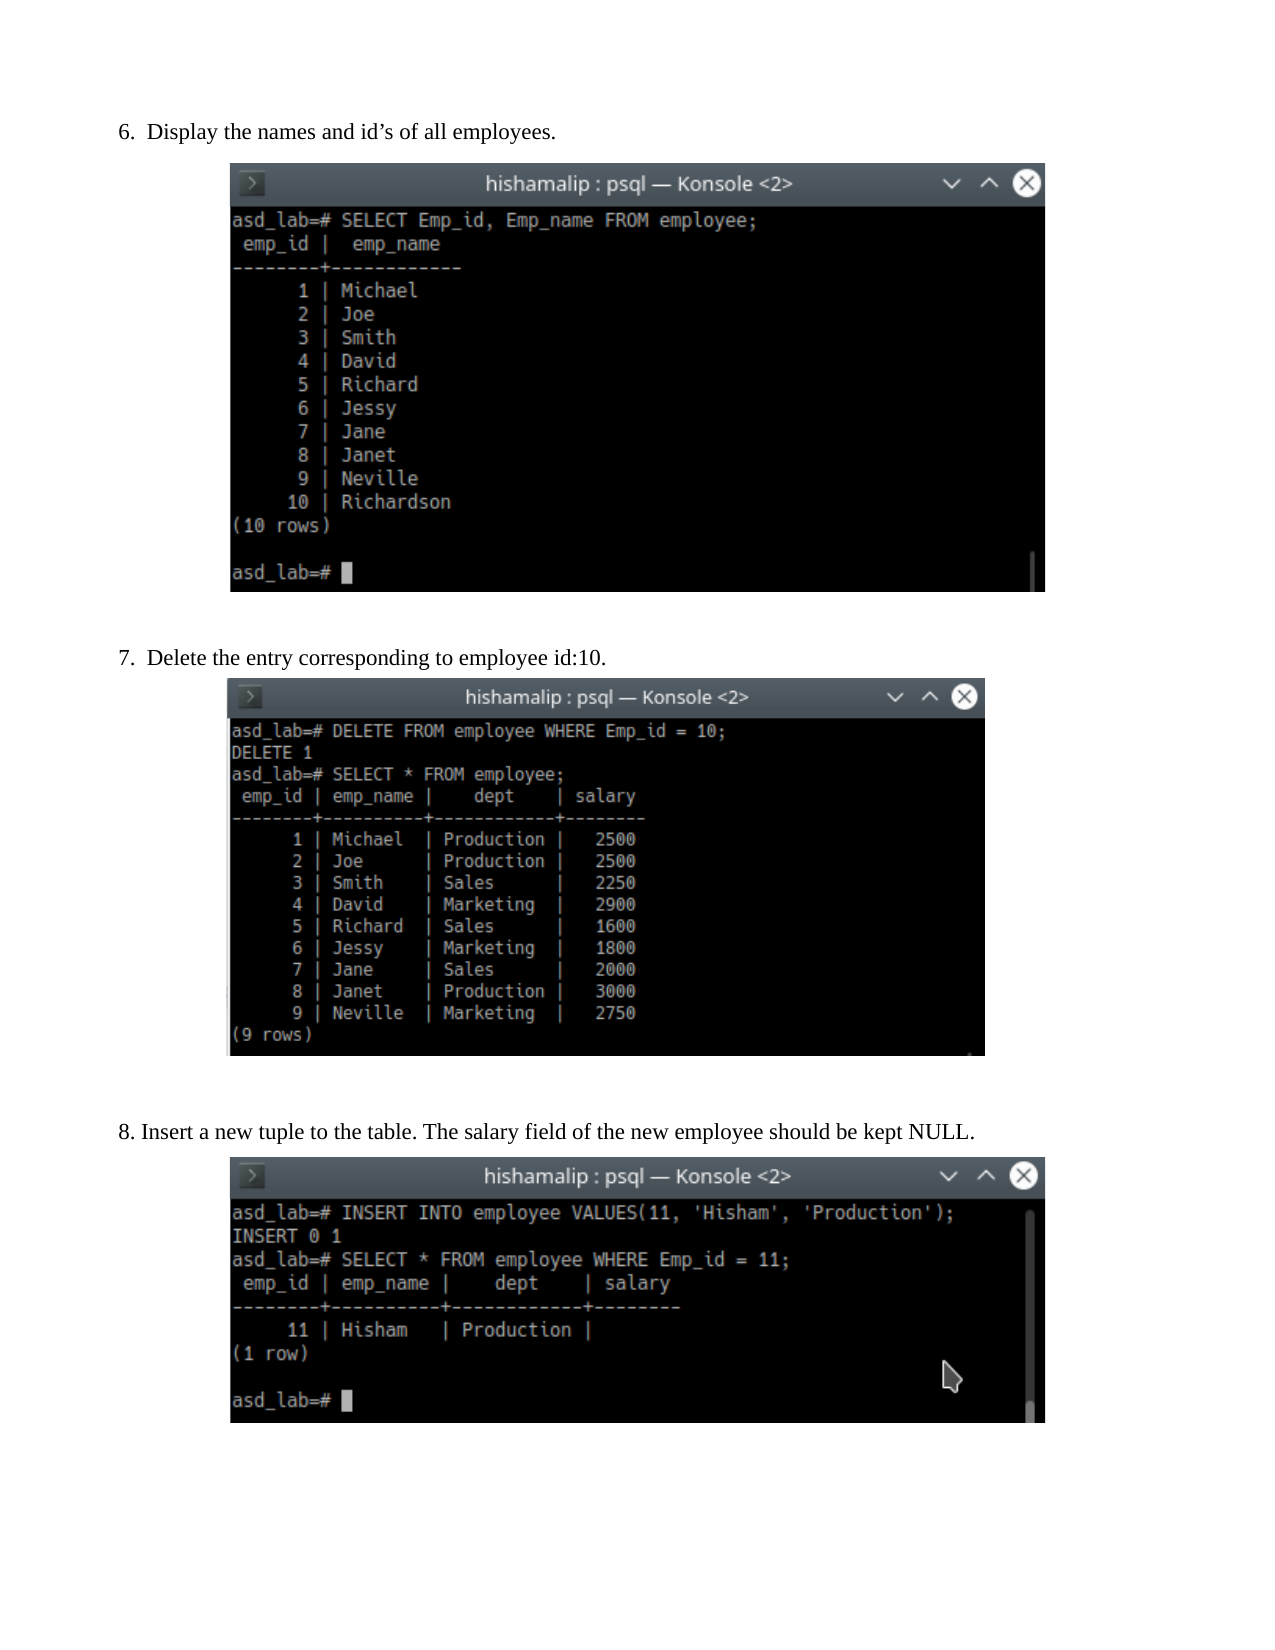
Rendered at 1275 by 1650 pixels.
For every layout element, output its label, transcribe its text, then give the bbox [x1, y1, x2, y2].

picture [226, 678, 985, 1056]
text 6. Display the names and id’s of all employees. [118, 118, 1157, 144]
text 8. Insert a new tuple to the table. The salary field of the new employee should be kept NULL. [118, 1118, 1157, 1145]
picture [229, 163, 1046, 592]
picture [229, 1157, 1046, 1423]
text 7. Delete the entry corresponding to employee id:10. [118, 644, 1157, 670]
